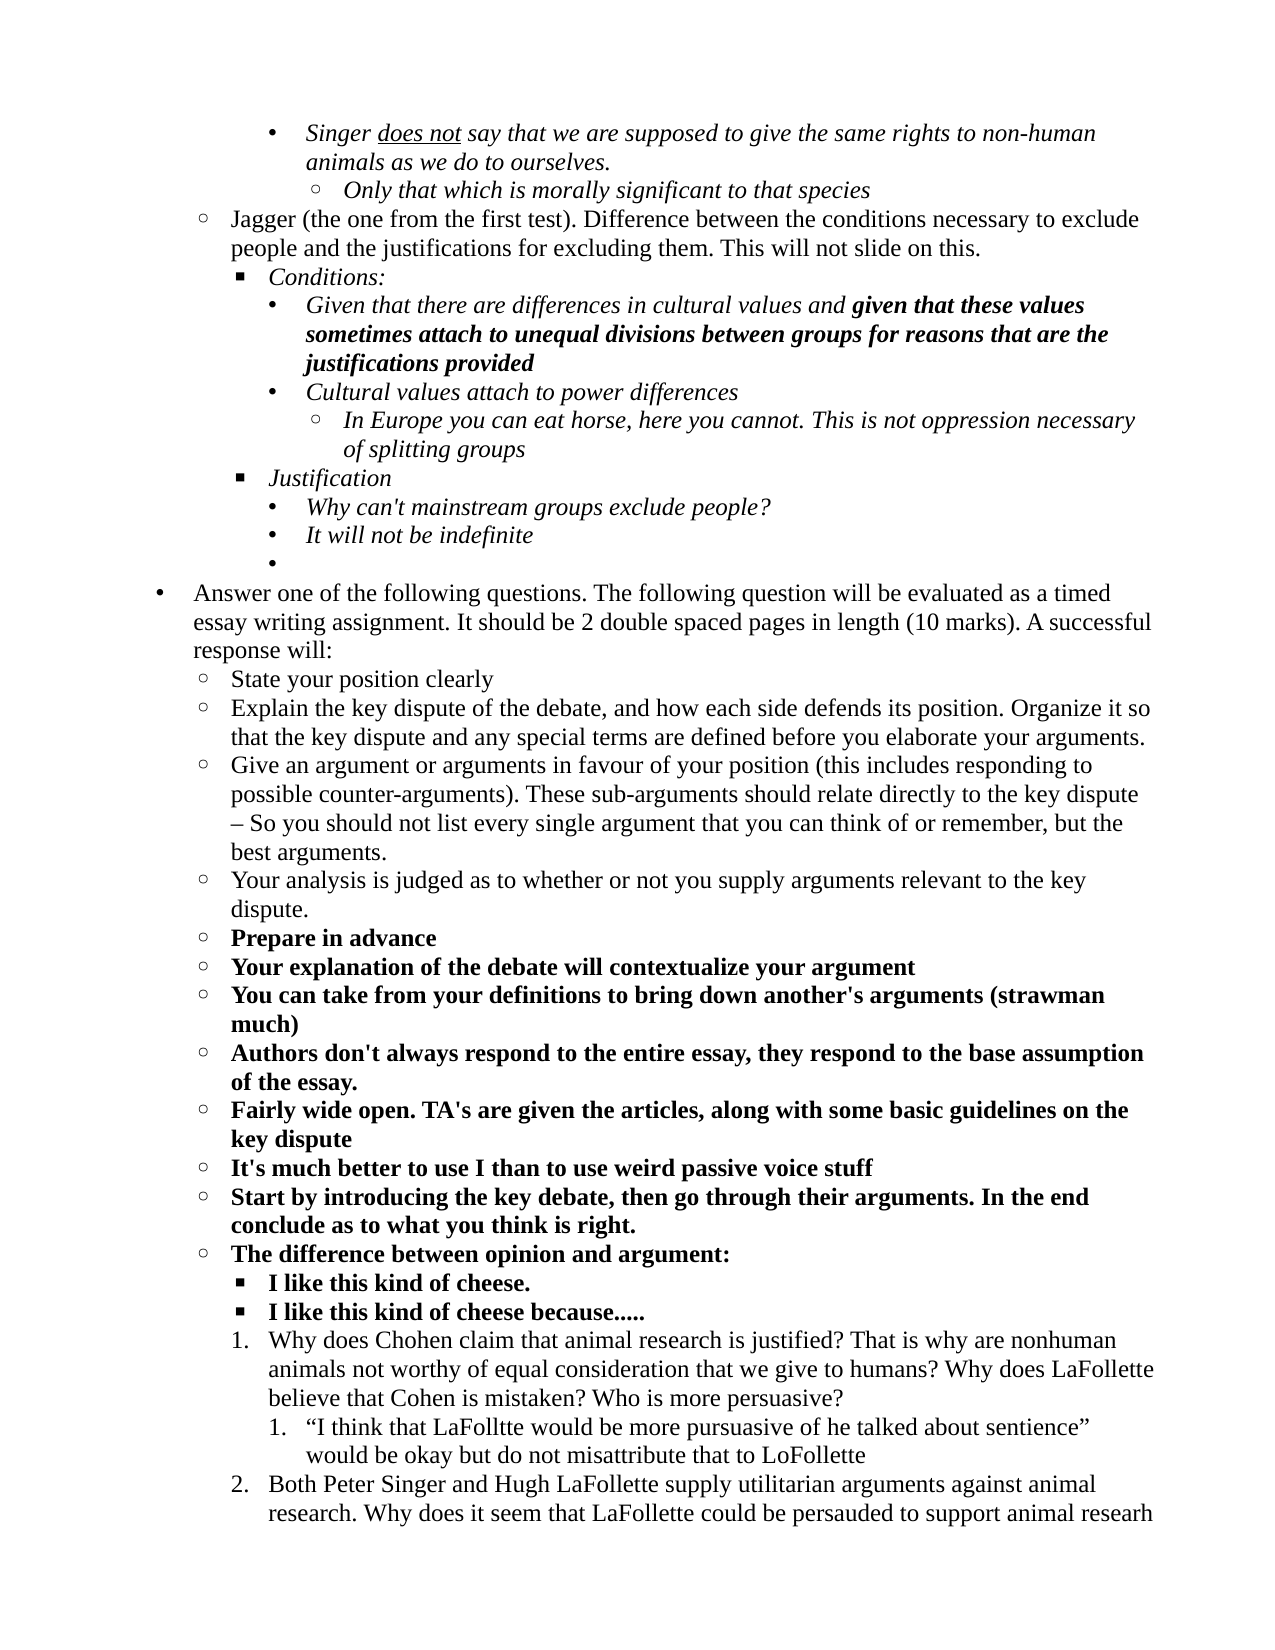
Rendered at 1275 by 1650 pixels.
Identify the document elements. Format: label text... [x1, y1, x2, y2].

list Given that there are differences in cultural values and given that these values sometimes attach to unequal divisions between groups for reasons that are the justifications provided [268, 291, 1157, 377]
list State your position clearly [193, 664, 1157, 693]
list In Europe you can eat horse, here you cannot. This is not oppression necessary of splitting groups [306, 406, 1157, 463]
list I like this kind of cheese. [231, 1268, 1157, 1297]
list It's much better to use I than to use weird passive voice stuff [193, 1153, 1157, 1182]
list Cultural values attach to power differences [268, 377, 1157, 406]
list I like this kind of cheese because..... [231, 1297, 1157, 1326]
list The difference between opinion and argument: [193, 1239, 1157, 1268]
list “I think that LaFolltte would be more pursuasive of he talked about sentience” would be okay but do not misattribute that to LoFollette [268, 1412, 1157, 1469]
list It will not be indefinite [268, 521, 1157, 549]
list Answer one of the following questions. The following question will be evaluated as a timed essay writing assignment. It should be 2 double spaced pages in length (10 marks). A successful response will: [156, 578, 1157, 664]
list Only that which is morally significant to that species [306, 176, 1157, 204]
list Why does Chohen claim that animal research is justified? That is why are nonhuman animals not worthy of equal consideration that we give to humans? Why does LaFollette believe that Cohen is mistaken? Who is more persuasive? [231, 1326, 1157, 1412]
list Justification [231, 463, 1157, 492]
list Authors don't always respond to the entire essay, they respond to the base assumption of the essay. [193, 1038, 1157, 1096]
list Your explanation of the debate will contextualize your argument [193, 952, 1157, 981]
list Jagger (the one from the first test). Difference between the conditions necessary to exclude people and the justifications for excluding them. This will not slide on this. [193, 204, 1157, 262]
list Fairly wide open. TA's are given the articles, along with some basic guidelines on the key dispute [193, 1096, 1157, 1153]
list You can take from your definitions to bring down another's arguments (strawman much) [193, 981, 1157, 1038]
list Singer does not say that we are supposed to give the same rights to non-human animals as we do to ourselves. [268, 118, 1157, 176]
list Explain the key dispute of the debate, and how each side defends its position. Organize it so that the key dispute and any special terms are defined before you elaborate your arguments. [193, 693, 1157, 751]
list Start by introducing the key debate, then go through their arguments. In the end conclude as to what you think is right. [193, 1182, 1157, 1239]
list Your analysis is judged as to whether or not you supply arguments relevant to the key dispute. [193, 866, 1157, 923]
list Why can't mainstream groups exclude people? [268, 492, 1157, 521]
list Conditions: [231, 262, 1157, 291]
list Prepare in advance [193, 923, 1157, 952]
list Give an argument or arguments in favour of your position (this includes responding to possible counter-arguments). These sub-arguments should relate directly to the key dispute – So you should not list every single argument that you can think of or remember, but the best arguments. [193, 751, 1157, 866]
list Both Peter Singer and Hugh LaFollette supply utilitarian arguments against animal research. Why does it seem that LaFollette could be persauded to support animal researh [231, 1469, 1157, 1527]
